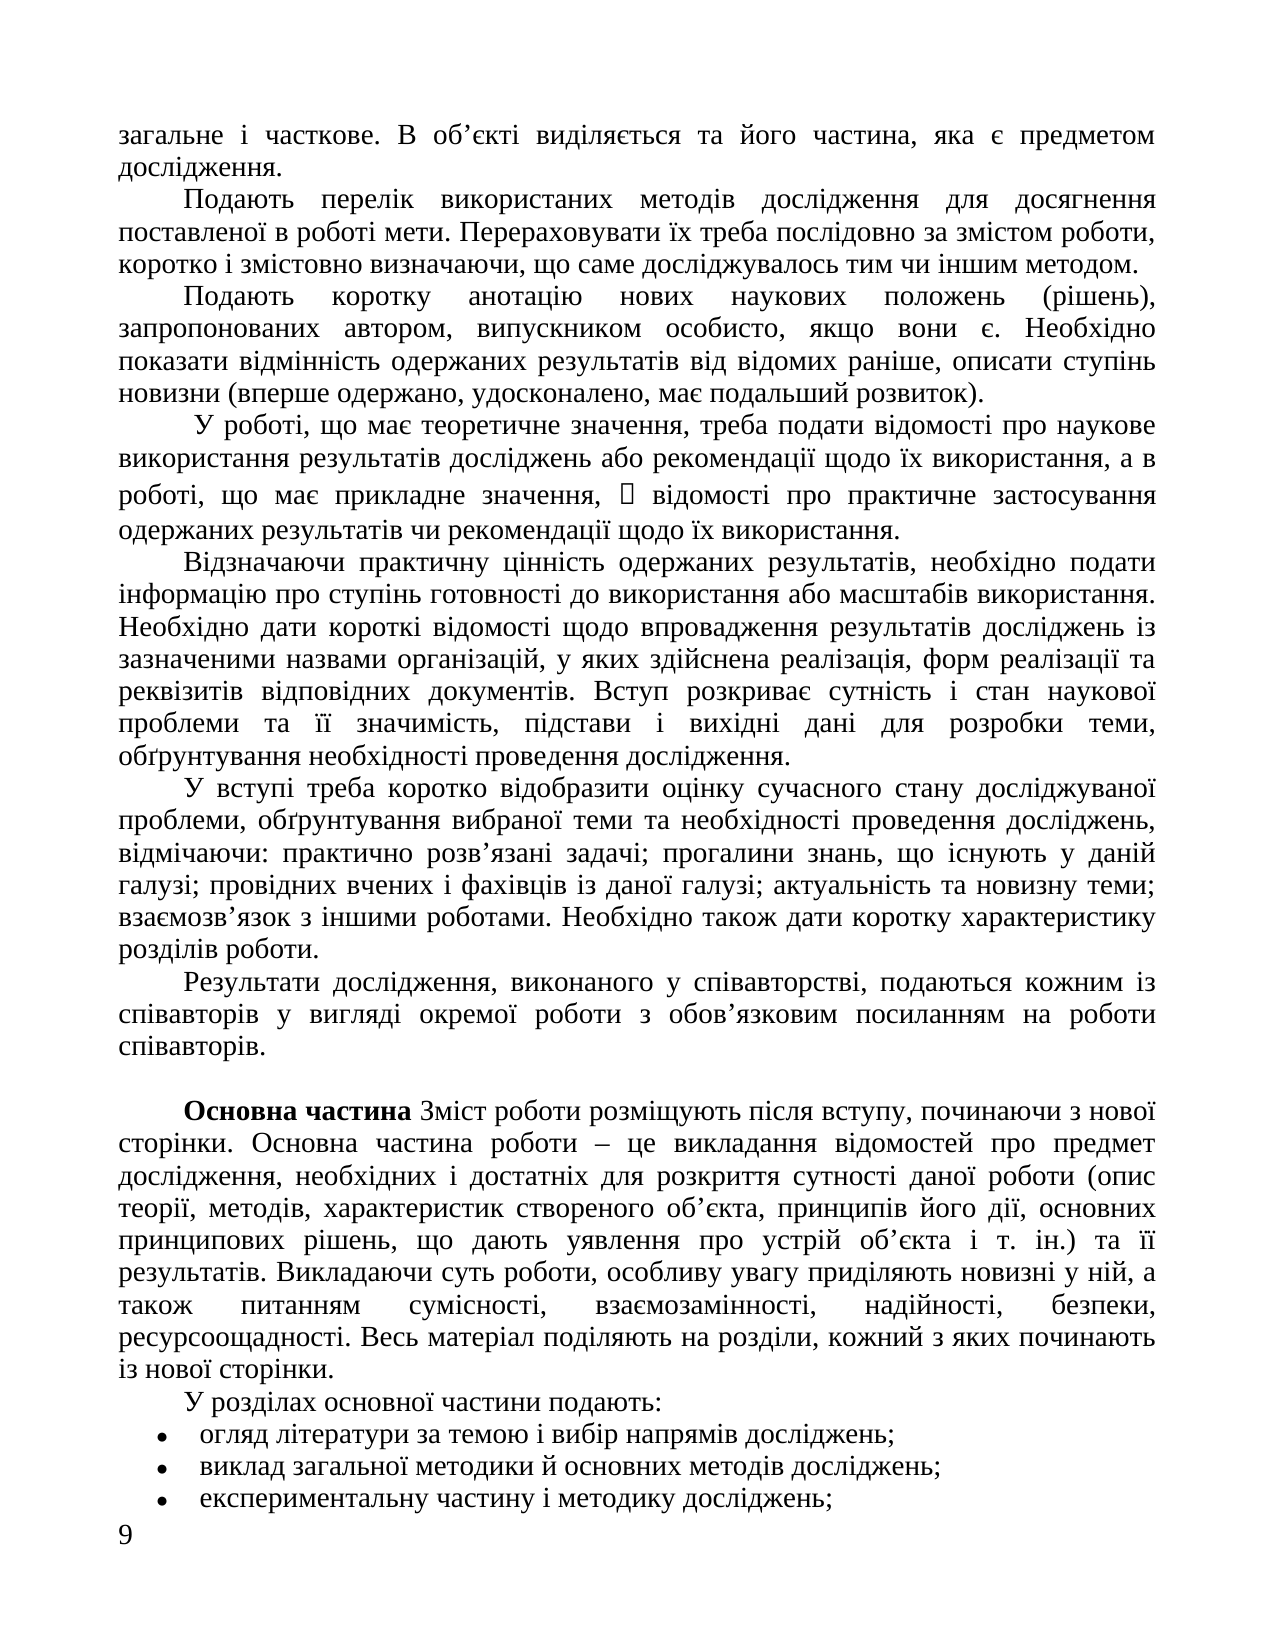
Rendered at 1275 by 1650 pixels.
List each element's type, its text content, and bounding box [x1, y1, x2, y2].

text У роботі, що має теоретичне значення, треба подати відомості про наукове використання результатів досліджень або рекомендації щодо їх використання, а в роботі, що має прикладне значення,  відомості про практичне застосування одержаних результатів чи рекомендації щодо їх використання. [118, 409, 1157, 545]
list експериментальну частину і методику досліджень; [156, 1482, 1157, 1514]
text У вступі треба коротко відобразити оцінку сучасного стану досліджуваної проблеми, обґрунтування вибраної теми та необхідності проведення досліджень, відмічаючи: практично розв’язані задачі; прогалини знань, що існують у даній галузі; провідних вчених і фахівців із даної галузі; актуальність та новизну теми; взаємозв’язок з іншими роботами. Необхідно також дати коротку характеристику розділів роботи. [118, 771, 1157, 965]
text Подають коротку анотацію нових наукових положень (рішень), запропонованих автором, випускником особисто, якщо вони є. Необхідно показати відмінність одержаних результатів від відомих раніше, описати ступінь новизни (вперше одержано, удосконалено, має подальший розвиток). [118, 279, 1157, 409]
text Відзначаючи практичну цінність одержаних результатів, необхідно подати інформацію про ступінь готовності до використання або масштабів використання. Необхідно дати короткі відомості щодо впровадження результатів досліджень із зазначеними назвами організацій, у яких здійснена реалізація, форм реалізації та реквізитів відповідних документів. Вступ розкриває сутність і стан наукової проблеми та її значимість, підстави і вихідні дані для розробки теми, обґрунтування необхідності проведення дослідження. [118, 545, 1157, 771]
list виклад загальної методики й основних методів досліджень; [156, 1449, 1157, 1482]
text У розділах основної частини подають: [118, 1385, 1157, 1417]
text загальне і часткове. В об’єкті виділяється та його частина, яка є предметом дослідження. [118, 118, 1157, 183]
text Результати дослідження, виконаного у співавторстві, подаються кожним із співавторів у вигляді окремої роботи з обов’язковим посиланням на роботи співавторів. [118, 965, 1157, 1062]
text Основна частина Зміст роботи розміщують після вступу, починаючи з нової сторінки. Основна частина роботи – це викладання відомостей про предмет дослідження, необхідних і достатніх для розкриття сутності даної роботи (опис теорії, методів, характеристик створеного об’єкта, принципів його дії, основних принципових рішень, що дають уявлення про устрій об’єкта і т. ін.) та її результатів. Викладаючи суть роботи, особливу увагу приділяють новизні у ній, а також питанням сумісності, взаємозамінності, надійності, безпеки, ресурсоощадності. Весь матеріал поділяють на розділи, кожний з яких починають із нової сторінки. [118, 1094, 1157, 1385]
list огляд літератури за темою і вибір напрямів досліджень; [156, 1417, 1157, 1449]
text Подають перелік використаних методів дослідження для досягнення поставленої в роботі мети. Перераховувати їх треба послідовно за змістом роботи, коротко і змістовно визначаючи, що саме досліджувалось тим чи іншим методом. [118, 183, 1157, 279]
